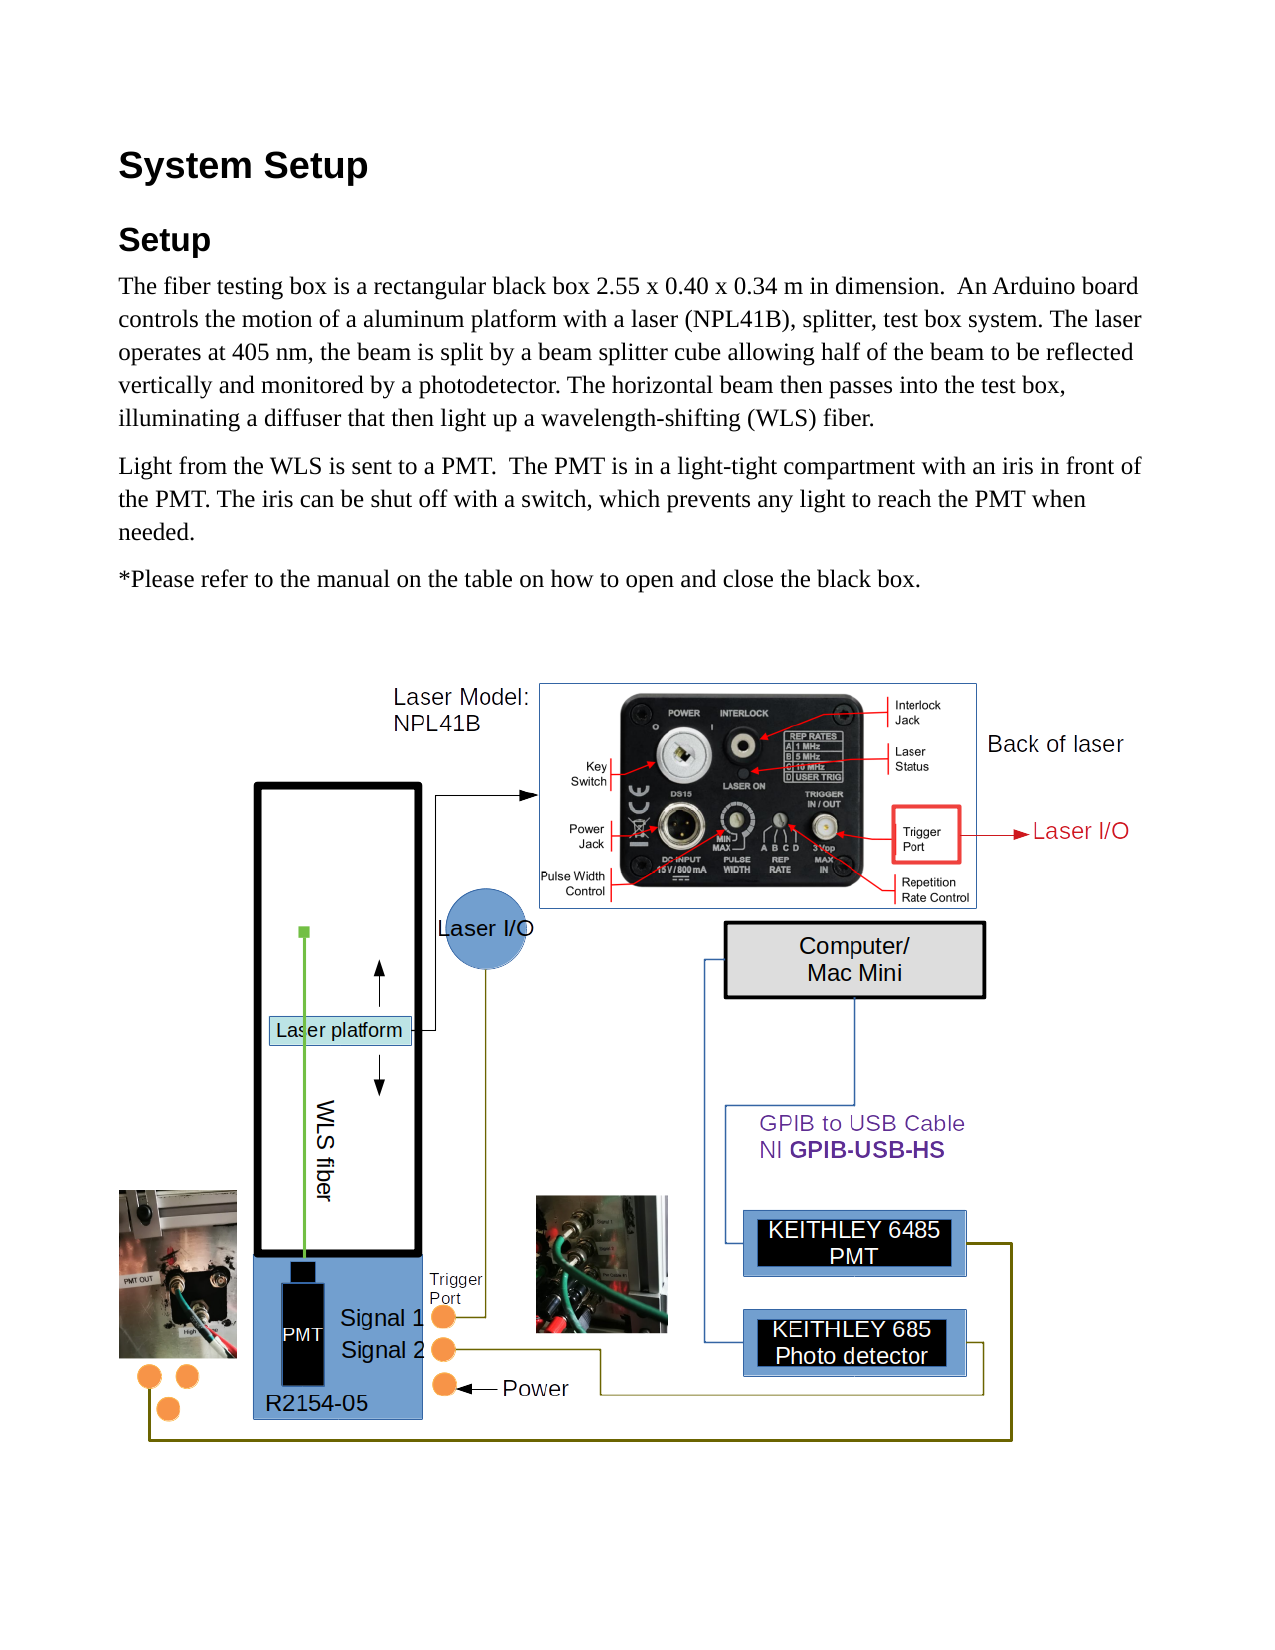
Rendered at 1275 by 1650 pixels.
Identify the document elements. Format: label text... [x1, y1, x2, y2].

picture [118, 659, 1157, 1463]
subtitle Setup [118, 220, 1157, 259]
subtitle System Setup [118, 143, 1157, 187]
text Light from the WLS is sent to a PMT. The PMT is in a light-tight compartment with an iris in front of the PMT. The iris can be shut off with a switch, which prevents any light to reach the PMT when needed. [118, 451, 1157, 546]
text *Please refer to the manual on the table on how to open and close the black box. [118, 564, 1157, 593]
text The fiber testing box is a rectangular black box 2.55 x 0.40 x 0.34 m in dimension. An Arduino board controls the motion of a aluminum platform with a laser (NPL41B), splitter, test box system. The laser operates at 405 nm, the beam is split by a beam splitter cube allowing half of the beam to be reflected vertically and monitored by a photodetector. The horizontal beam then passes into the test box, illuminating a diffuser that then light up a wavelength-shifting (WLS) fiber. [118, 271, 1157, 432]
